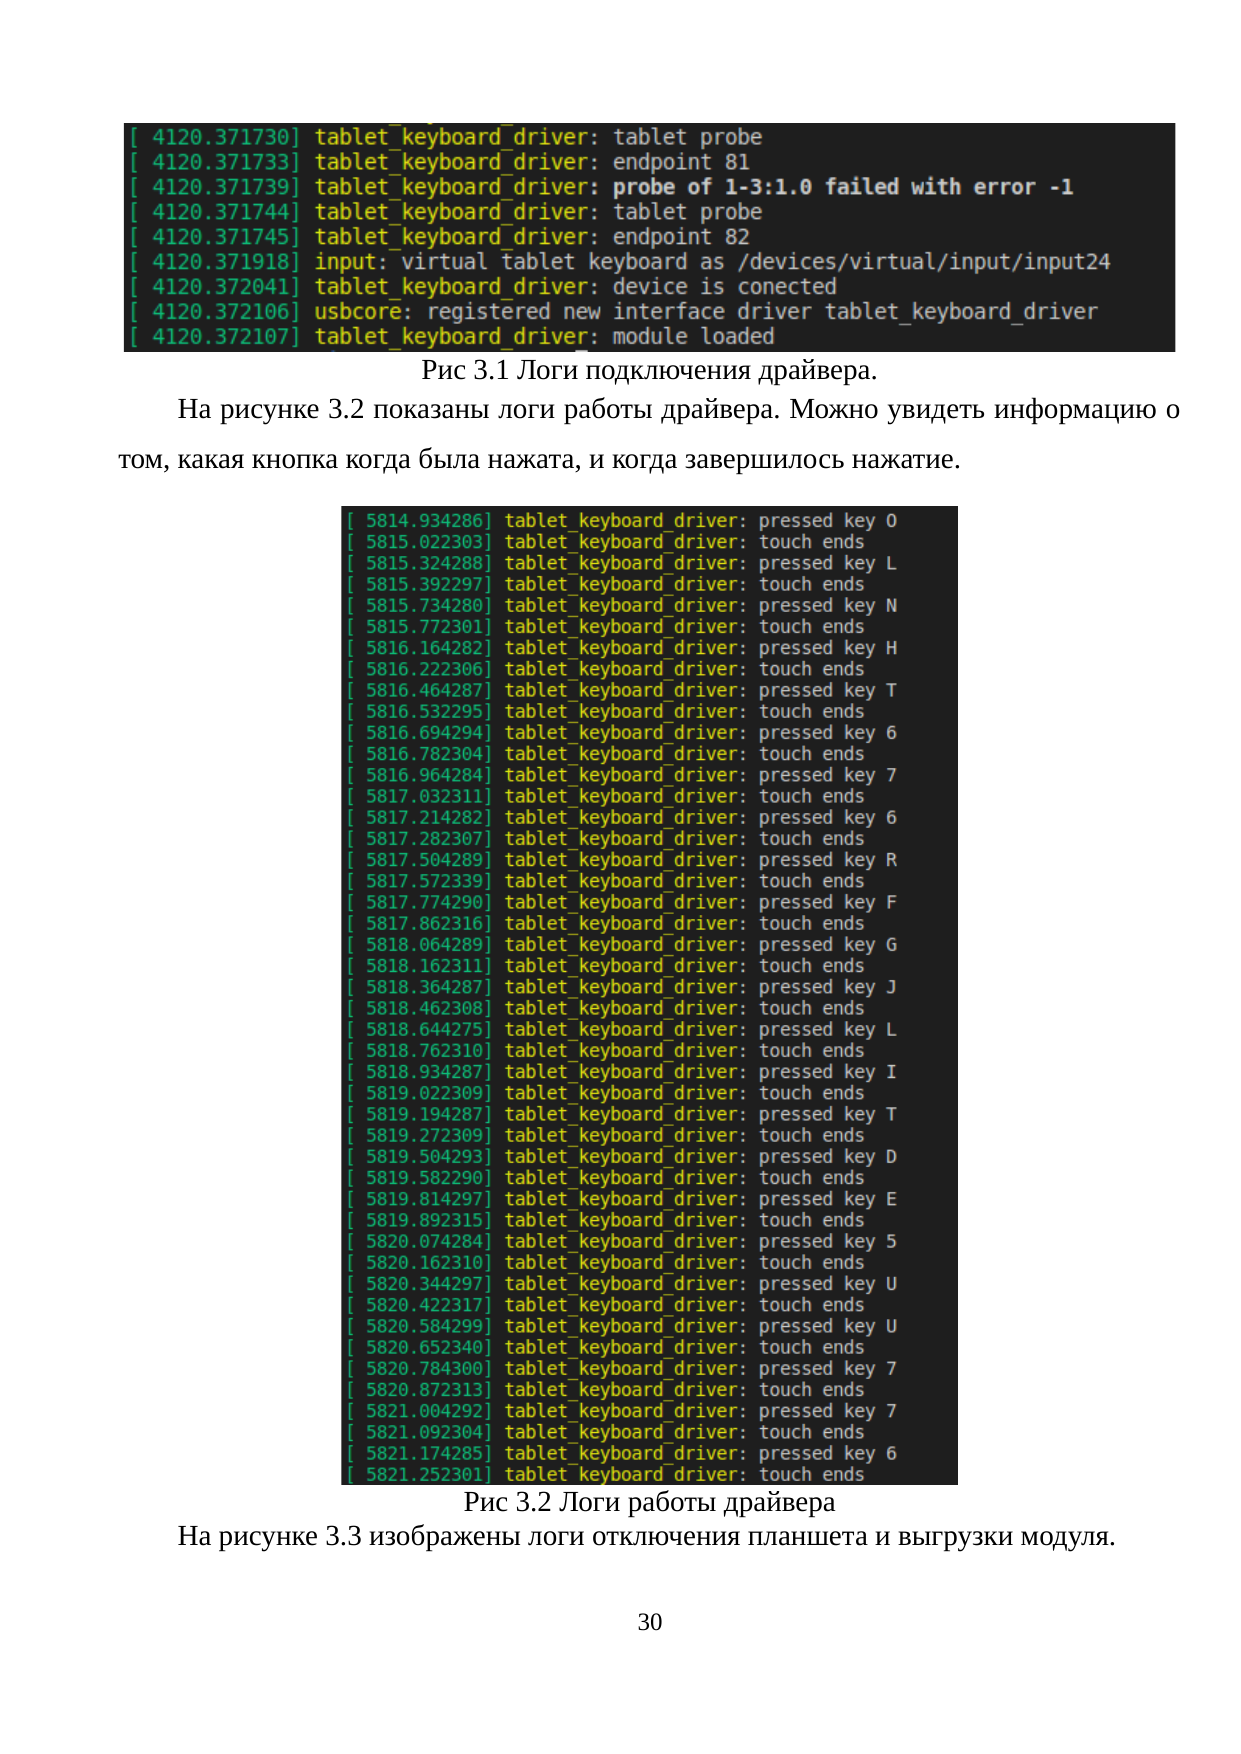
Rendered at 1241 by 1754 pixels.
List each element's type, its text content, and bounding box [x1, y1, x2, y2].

picture [123, 123, 1176, 352]
table_header Рис 3.2 Логи работы драйвера [118, 507, 1181, 1518]
text На рисунке 3.2 показаны логи работы драйвера. Можно увидеть информацию о том, какая кнопка когда была нажата, и когда завершилось нажатие. [118, 391, 1181, 475]
picture [341, 506, 958, 1485]
table_header Рис 3.1 Логи подключения драйвера. [118, 118, 1181, 391]
text На рисунке 3.3 изображены логи отключения планшета и выгрузки модуля. [118, 1518, 1181, 1552]
